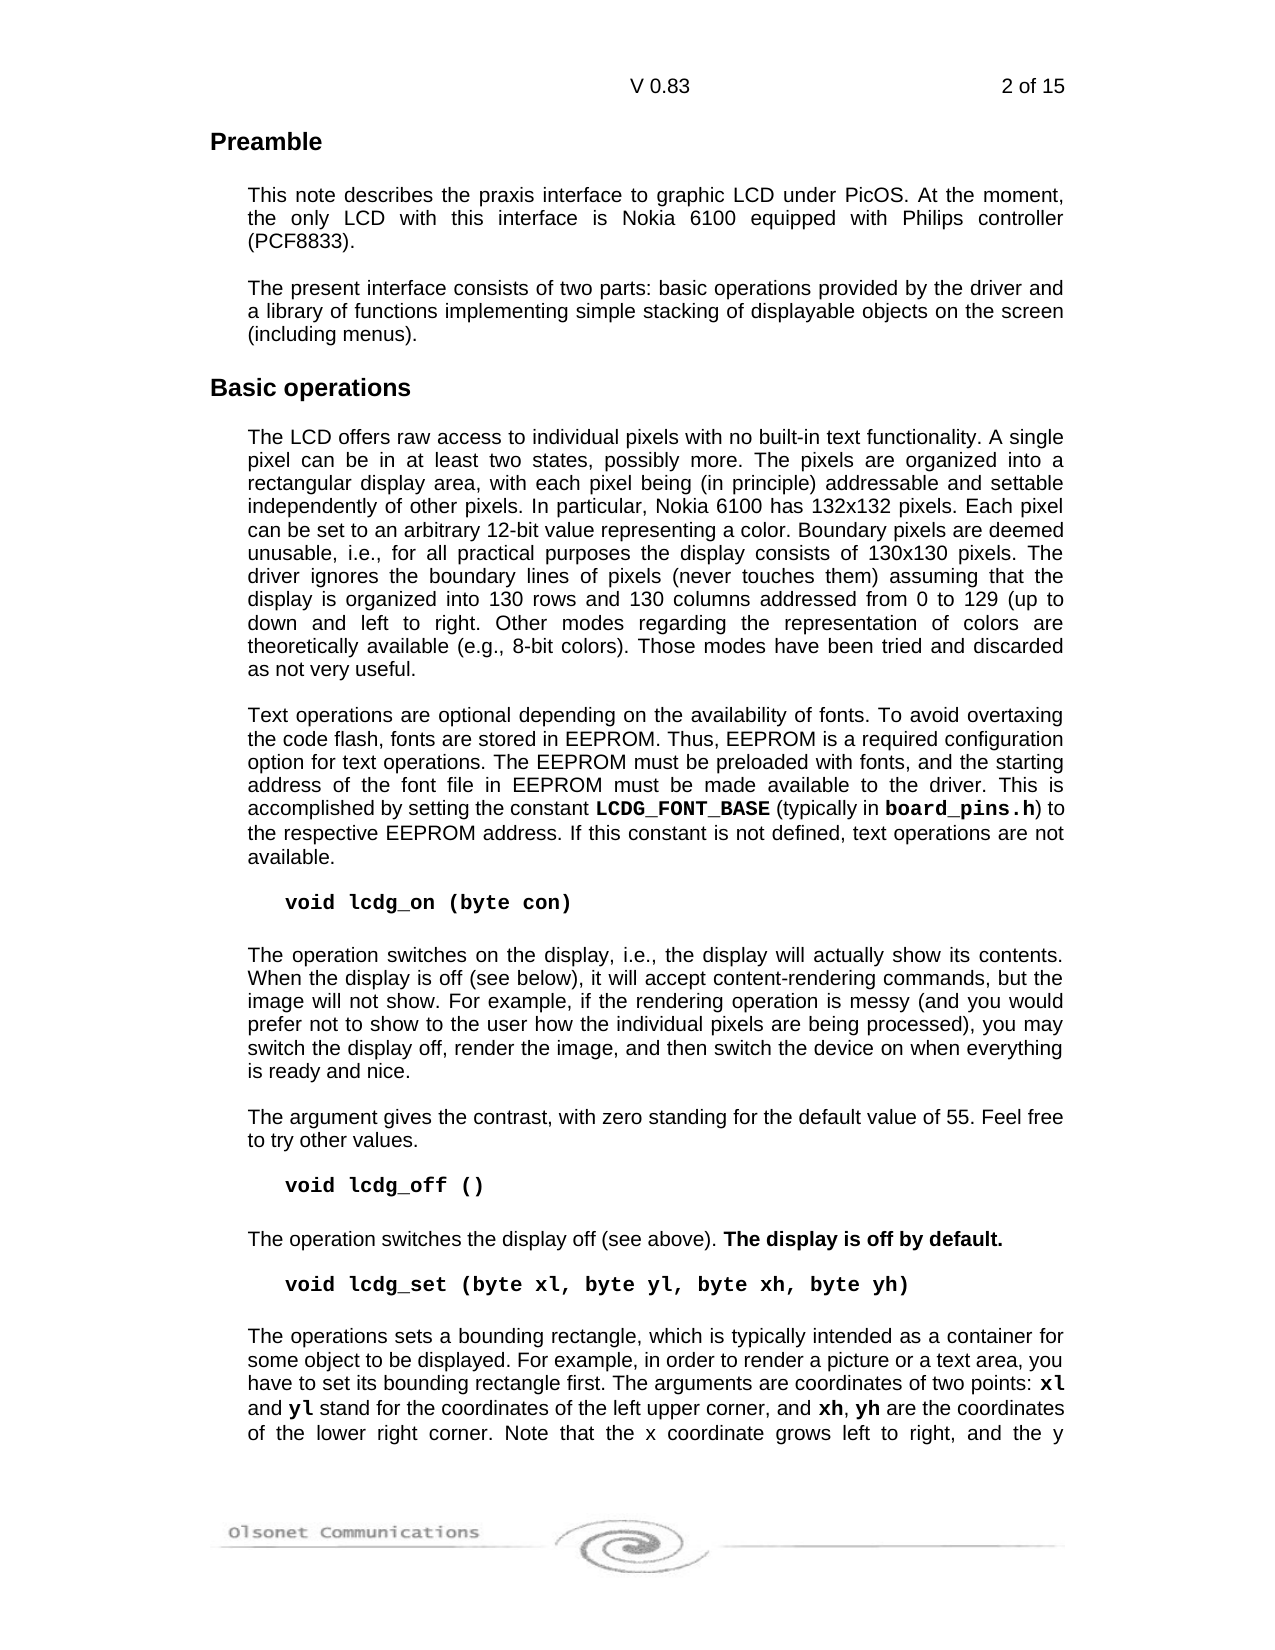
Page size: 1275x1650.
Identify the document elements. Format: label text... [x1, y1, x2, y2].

text The present interface consists of two parts: basic operations provided by the driver and a library of functions implementing simple stacking of displayable objects on the screen (including menus). [247, 276, 1065, 346]
text The LCD offers raw access to individual pixels with no built-in text functionality. A single pixel can be in at least two states, possibly more. The pixels are organized into a rectangular display area, with each pixel being (in principle) addressable and settable independently of other pixels. In particular, Nokia 6100 has 132x132 pixels. Each pixel can be set to an arbitrary 12-bit value representing a color. Boundary pixels are deemed unusable, i.e., for all practical purposes the display consists of 130x130 pixels. The driver ignores the boundary lines of pixels (never touches them) assuming that the display is organized into 130 rows and 130 columns addressed from 0 to 129 (up to down and left to right. Other modes regarding the representation of colors are theoretically available (e.g., 8-bit colors). Those modes have been tried and discarded as not very useful. [247, 425, 1065, 681]
subtitle Preamble [210, 128, 1065, 156]
list void lcdg_on (byte con) [247, 892, 1065, 915]
text The operation switches on the display, i.e., the display will actually show its contents. When the display is off (see below), it will accept content-rendering commands, but the image will not show. For example, if the rendering operation is messy (and you would prefer not to show to the user how the individual pixels are being processed), you may switch the display off, render the image, and then switch the device on when everything is ready and nice. [247, 943, 1065, 1083]
list void lcdg_set (byte xl, byte yl, byte xh, byte yh) [247, 1273, 1065, 1297]
subtitle Basic operations [210, 374, 1065, 402]
text Text operations are optional depending on the availability of fonts. To avoid overtaxing the code flash, fonts are stored in EEPROM. Thus, EEPROM is a required configuration option for text operations. The EEPROM must be preloaded with fonts, and the starting address of the font file in EEPROM must be made available to the driver. This is accomplished by setting the constant LCDG_FONT_BASE (typically in board_pins.h) to the respective EEPROM address. If this constant is not defined, text operations are not available. [247, 704, 1065, 868]
text The operations sets a bounding rectangle, which is typically intended as a container for some object to be displayed. For example, in order to render a picture or a text area, you have to set its bounding rectangle first. The arguments are coordinates of two points: xl and yl stand for the coordinates of the left upper corner, and xh, yh are the coordinates of the lower right corner. Note that the x coordinate grows left to right, and the y [247, 1325, 1065, 1445]
text This note describes the praxis interface to graphic LCD under PicOS. At the moment, the only LCD with this interface is Nokia 6100 equipped with Philips controller (PCF8833). [247, 183, 1065, 253]
picture [210, 1504, 1065, 1596]
text The argument gives the contrast, with zero standing for the default value of 55. Feel free to try other values. [247, 1106, 1065, 1152]
list void lcdg_off () [247, 1176, 1065, 1199]
text The operation switches the display off (see above). The display is off by default. [247, 1227, 1065, 1250]
